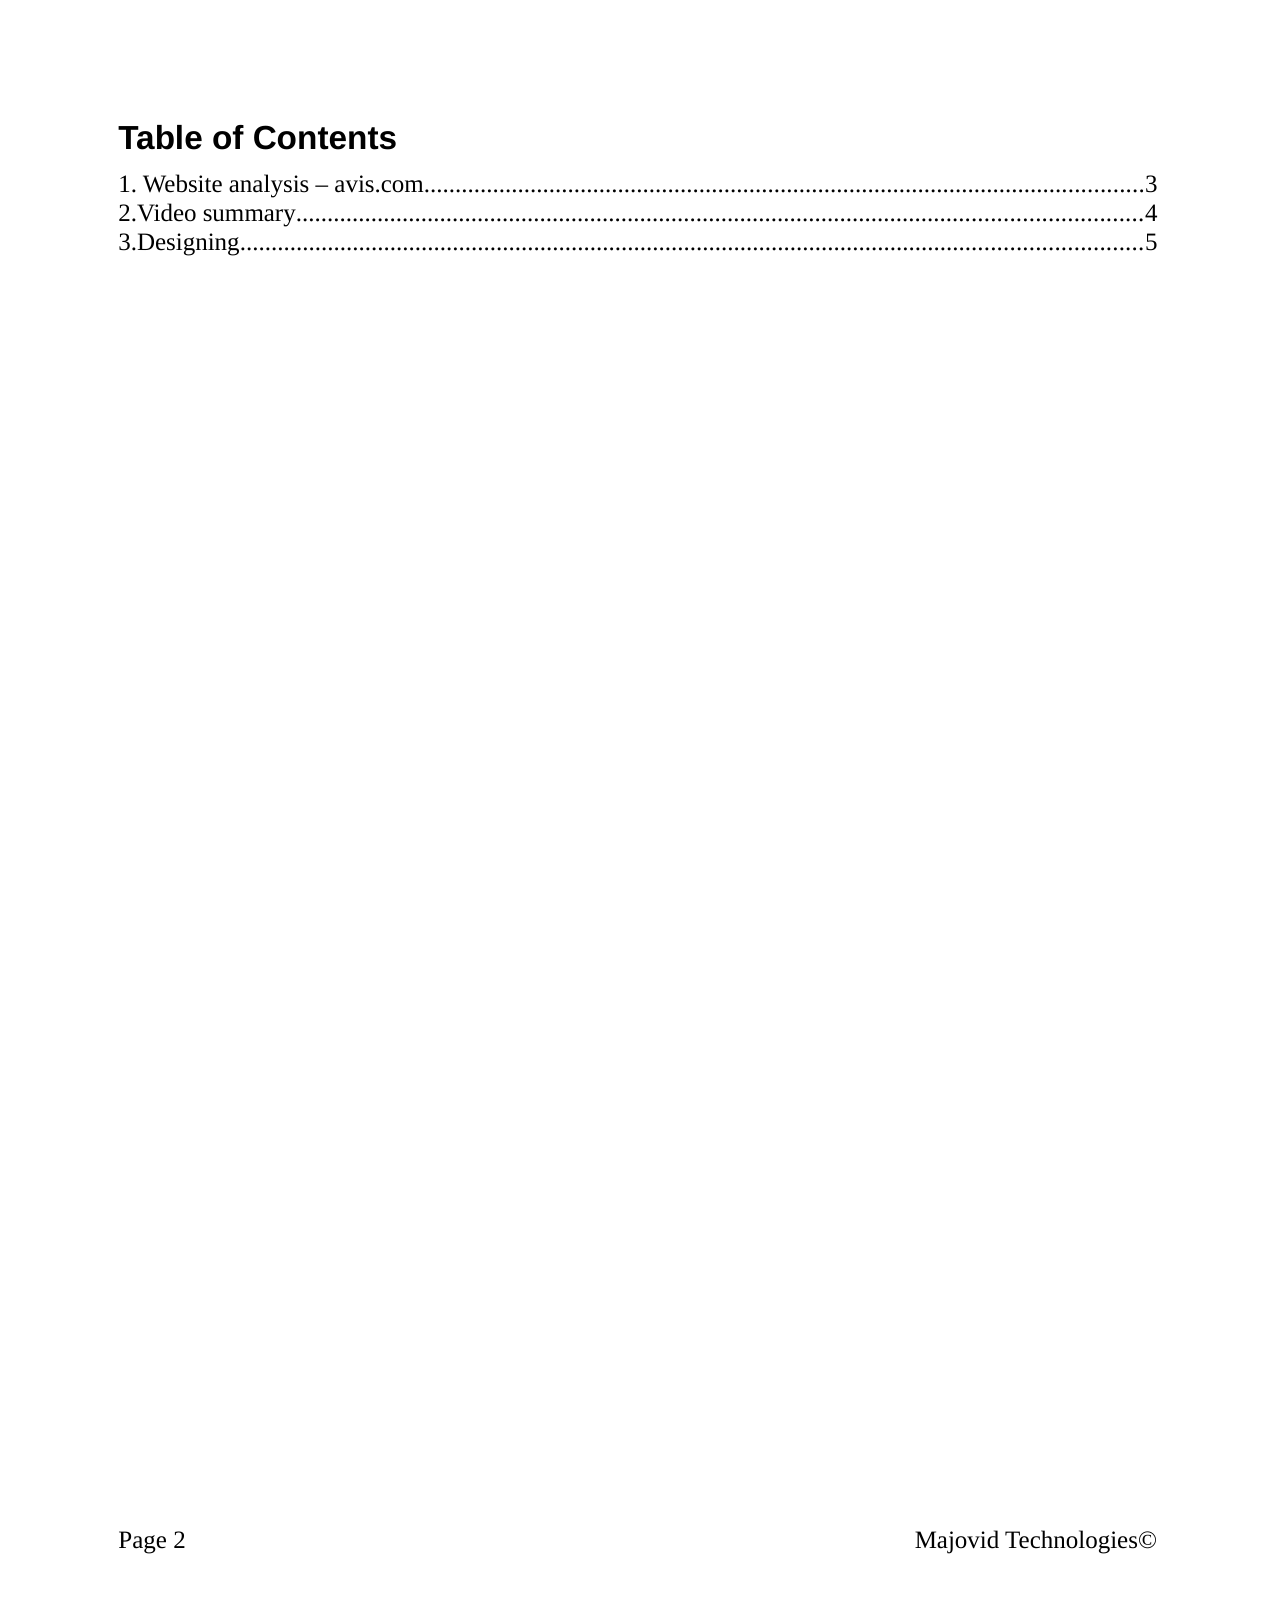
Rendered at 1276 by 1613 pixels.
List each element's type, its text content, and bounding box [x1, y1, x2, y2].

text 3.Designing 5 [118, 227, 1157, 255]
text 1. Website analysis – avis.com 3 [118, 169, 1157, 198]
text 2.Video summary 4 [118, 198, 1157, 227]
subtitle Table of Contents [118, 118, 1157, 157]
